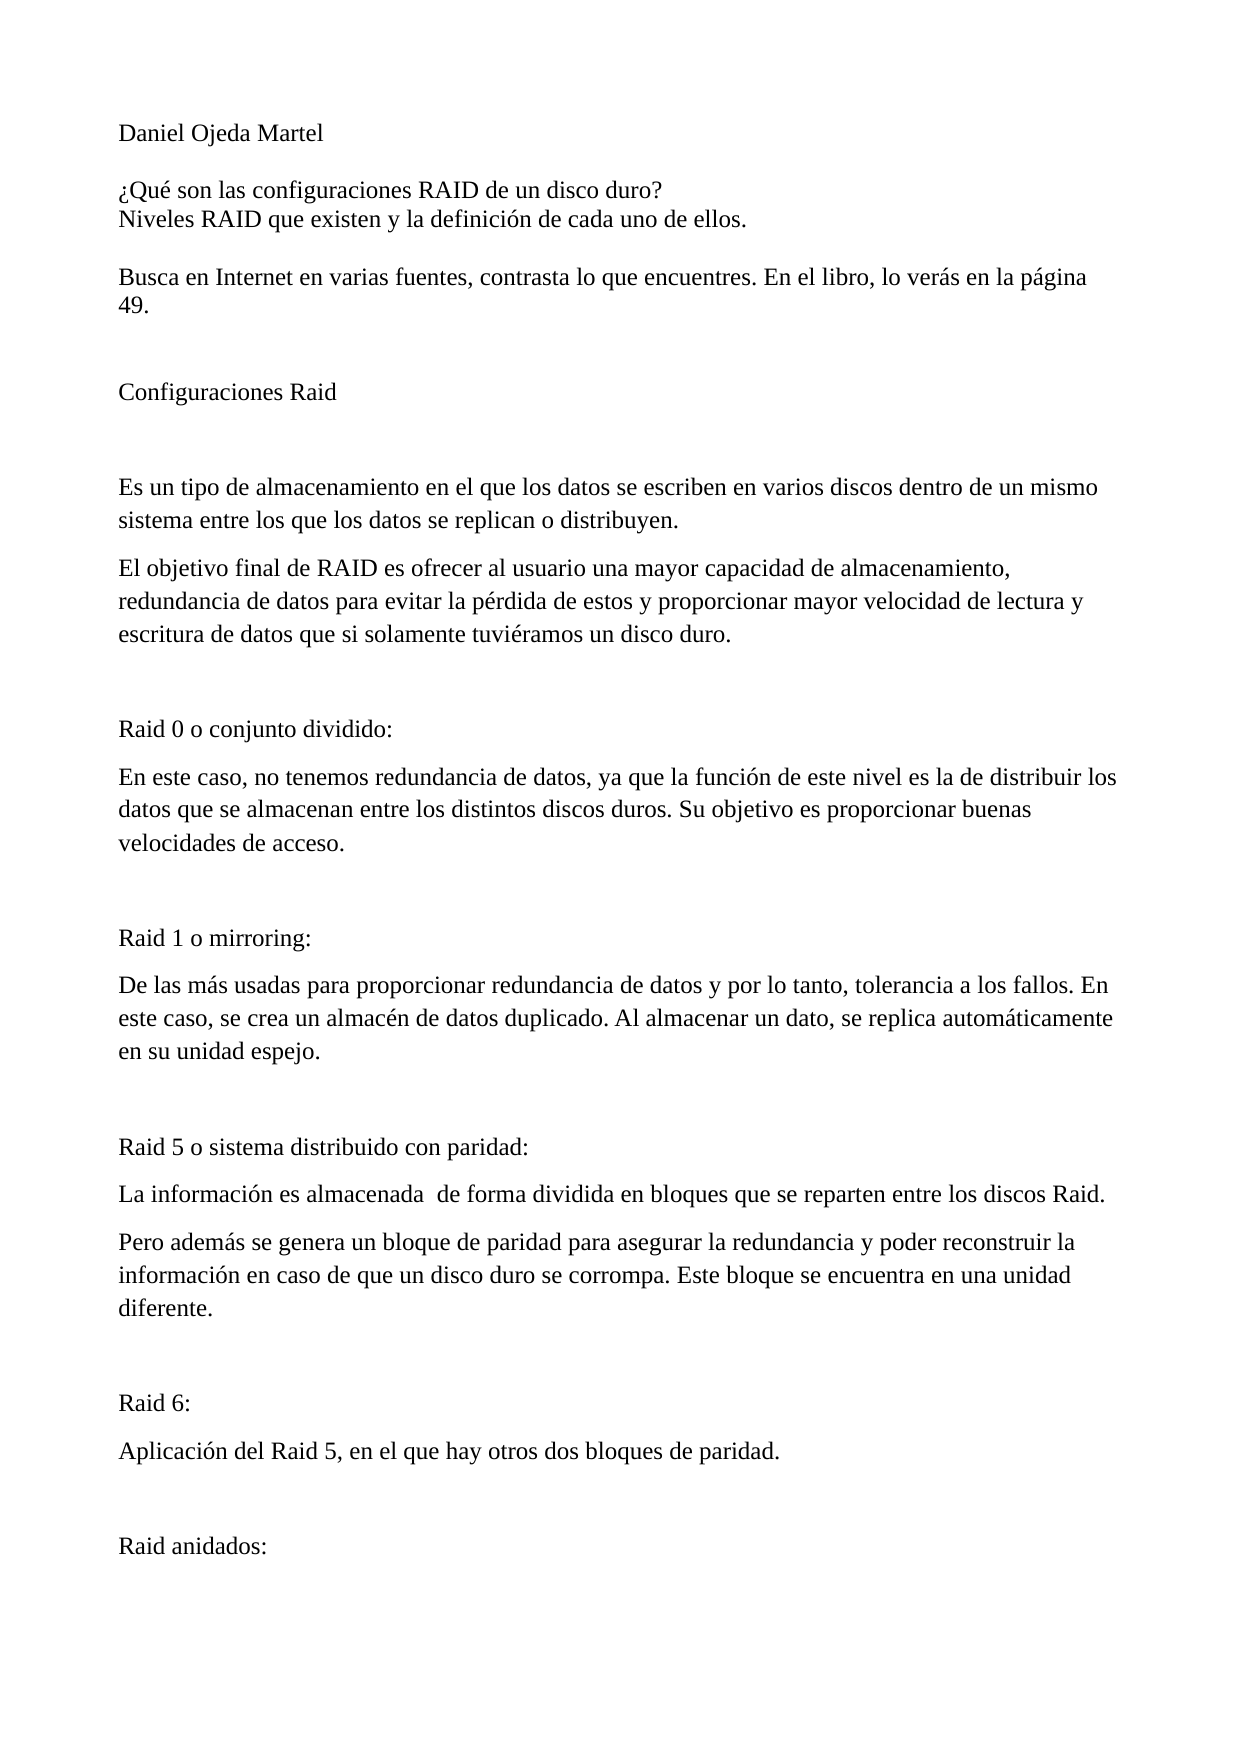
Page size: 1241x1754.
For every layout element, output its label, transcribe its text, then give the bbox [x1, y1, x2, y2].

text Raid 1 o mirroring: [118, 923, 1122, 952]
text Raid anidados: [118, 1531, 1122, 1560]
text Raid 5 o sistema distribuido con paridad: [118, 1132, 1122, 1160]
text Pero además se genera un bloque de paridad para asegurar la redundancia y poder reconstruir la información en caso de que un disco duro se corrompa. Este bloque se encuentra en una unidad diferente. [118, 1227, 1122, 1322]
text Busca en Internet en varias fuentes, contrasta lo que encuentres. En el libro, lo verás en la página 49. [118, 262, 1122, 319]
text De las más usadas para proporcionar redundancia de datos y por lo tanto, tolerancia a los fallos. En este caso, se crea un almacén de datos duplicado. Al almacenar un dato, se replica automáticamente en su unidad espejo. [118, 970, 1122, 1065]
text Daniel Ojeda Martel [118, 118, 1122, 147]
text Aplicación del Raid 5, en el que hay otros dos bloques de paridad. [118, 1436, 1122, 1464]
text Raid 0 o conjunto dividido: [118, 714, 1122, 743]
text El objetivo final de RAID es ofrecer al usuario una mayor capacidad de almacenamiento, redundancia de datos para evitar la pérdida de estos y proporcionar mayor velocidad de lectura y escritura de datos que si solamente tuviéramos un disco duro. [118, 553, 1122, 647]
text Raid 6: [118, 1388, 1122, 1417]
text En este caso, no tenemos redundancia de datos, ya que la función de este nivel es la de distribuir los datos que se almacenan entre los distintos discos duros. Su objetivo es proporcionar buenas velocidades de acceso. [118, 762, 1122, 856]
text Niveles RAID que existen y la definición de cada uno de ellos. [118, 204, 1122, 233]
text ¿Qué son las configuraciones RAID de un disco duro? [118, 176, 1122, 204]
text La información es almacenada de forma dividida en bloques que se reparten entre los discos Raid. [118, 1179, 1122, 1208]
text Configuraciones Raid [118, 377, 1122, 406]
text Es un tipo de almacenamiento en el que los datos se escriben en varios discos dentro de un mismo sistema entre los que los datos se replican o distribuyen. [118, 472, 1122, 534]
